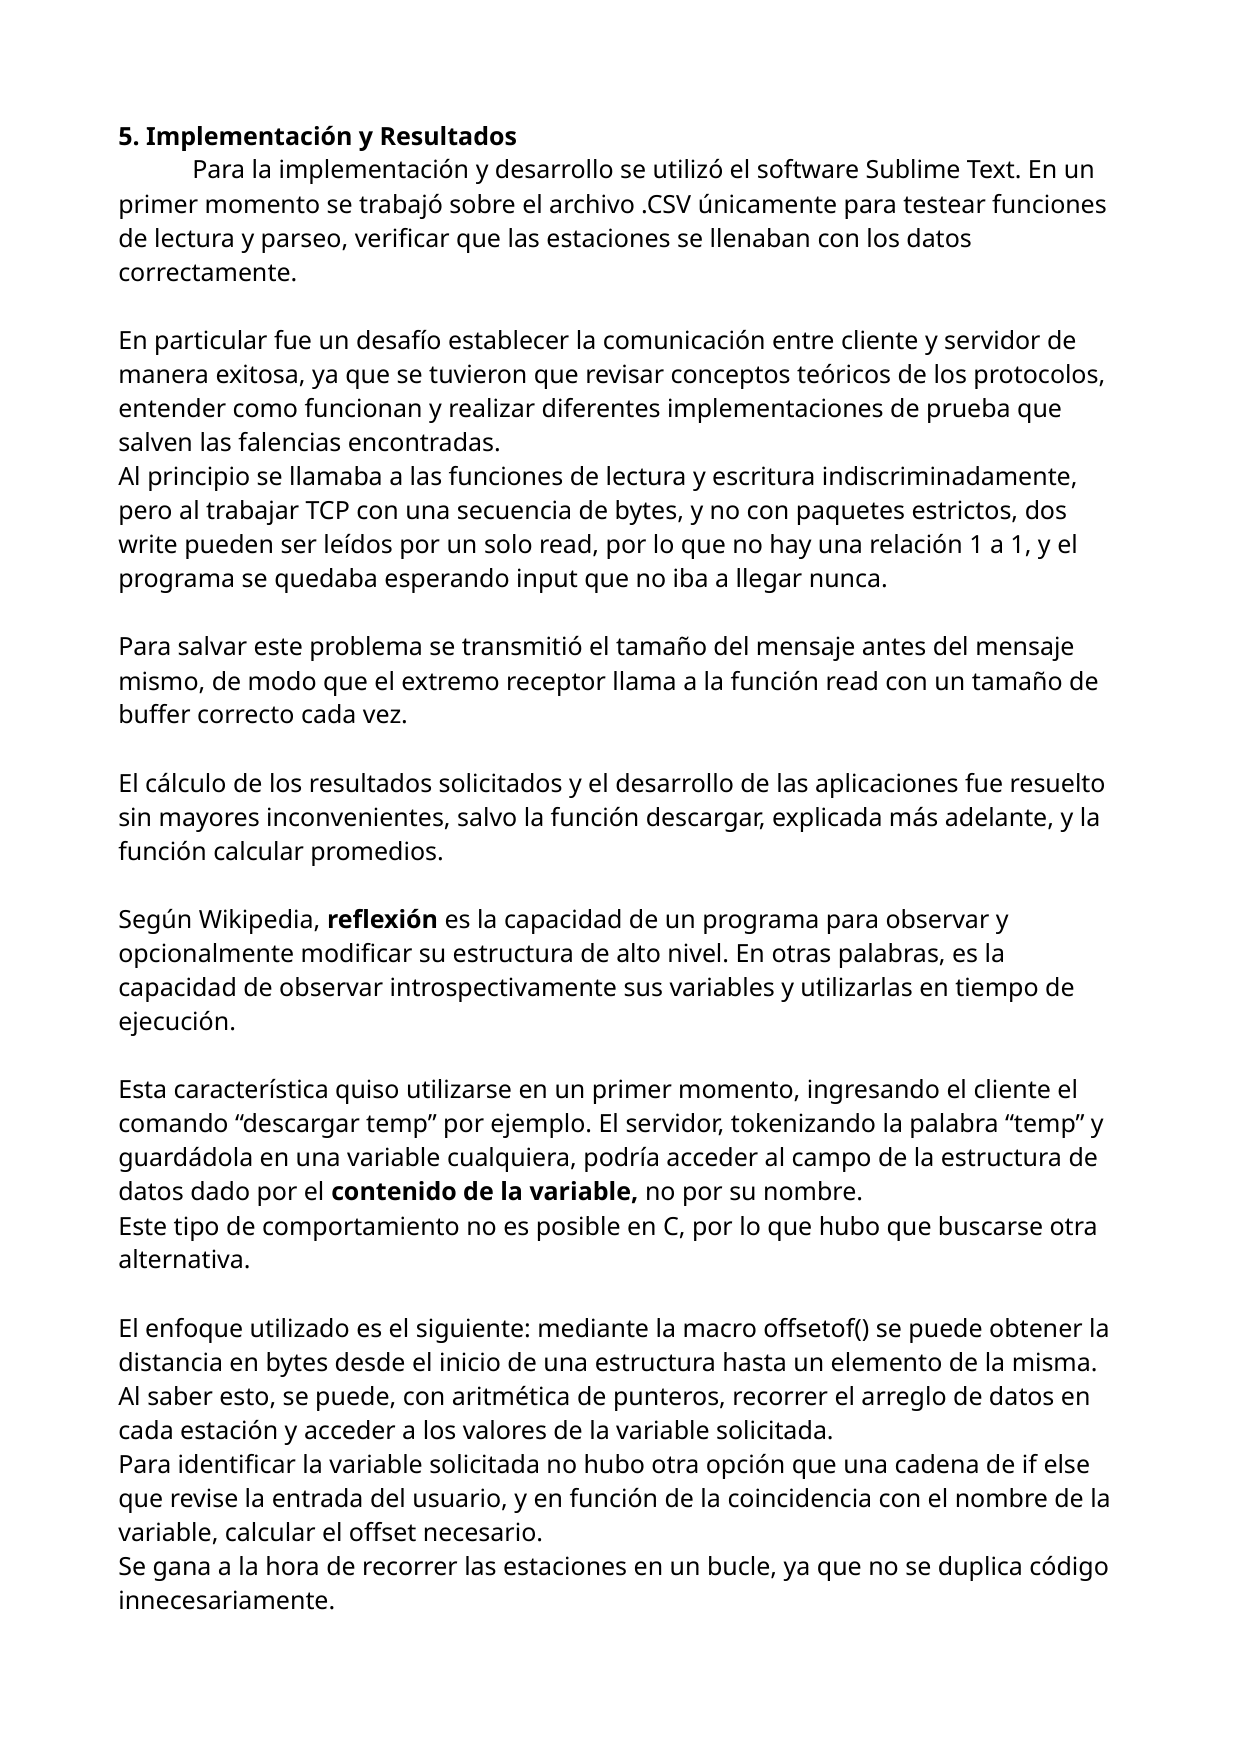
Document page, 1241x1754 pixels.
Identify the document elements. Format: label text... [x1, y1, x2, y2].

text Este tipo de comportamiento no es posible en C, por lo que hubo que buscarse otra alternativa. [118, 1208, 1122, 1276]
text Según Wikipedia, reflexión es la capacidad de un programa para observar y opcionalmente modificar su estructura de alto nivel. En otras palabras, es la capacidad de observar introspectivamente sus variables y utilizarlas en tiempo de ejecución. [118, 902, 1122, 1038]
text 5. Implementación y Resultados [118, 118, 1122, 152]
text Al principio se llamaba a las funciones de lectura y escritura indiscriminadamente, pero al trabajar TCP con una secuencia de bytes, y no con paquetes estrictos, dos write pueden ser leídos por un solo read, por lo que no hay una relación 1 a 1, y el programa se quedaba esperando input que no iba a llegar nunca. [118, 459, 1122, 595]
text Para salvar este problema se transmitió el tamaño del mensaje antes del mensaje mismo, de modo que el extremo receptor llama a la función read con un tamaño de buffer correcto cada vez. [118, 629, 1122, 731]
text En particular fue un desafío establecer la comunicación entre cliente y servidor de manera exitosa, ya que se tuvieron que revisar conceptos teóricos de los protocolos, entender como funcionan y realizar diferentes implementaciones de prueba que salven las falencias encontradas. [118, 322, 1122, 459]
text Para la implementación y desarrollo se utilizó el software Sublime Text. En un primer momento se trabajó sobre el archivo .CSV únicamente para testear funciones de lectura y parseo, verificar que las estaciones se llenaban con los datos correctamente. [118, 152, 1122, 288]
text Esta característica quiso utilizarse en un primer momento, ingresando el cliente el comando “descargar temp” por ejemplo. El servidor, tokenizando la palabra “temp” y guardádola en una variable cualquiera, podría acceder al campo de la estructura de datos dado por el contenido de la variable, no por su nombre. [118, 1072, 1122, 1208]
text El cálculo de los resultados solicitados y el desarrollo de las aplicaciones fue resuelto sin mayores inconvenientes, salvo la función descargar, explicada más adelante, y la función calcular promedios. [118, 765, 1122, 867]
text El enfoque utilizado es el siguiente: mediante la macro offsetof() se puede obtener la distancia en bytes desde el inicio de una estructura hasta un elemento de la misma. Al saber esto, se puede, con aritmética de punteros, recorrer el arreglo de datos en cada estación y acceder a los valores de la variable solicitada. [118, 1310, 1122, 1447]
text Para identificar la variable solicitada no hubo otra opción que una cadena de if else que revise la entrada del usuario, y en función de la coincidencia con el nombre de la variable, calcular el offset necesario. [118, 1447, 1122, 1549]
text Se gana a la hora de recorrer las estaciones en un bucle, ya que no se duplica código innecesariamente. [118, 1549, 1122, 1617]
